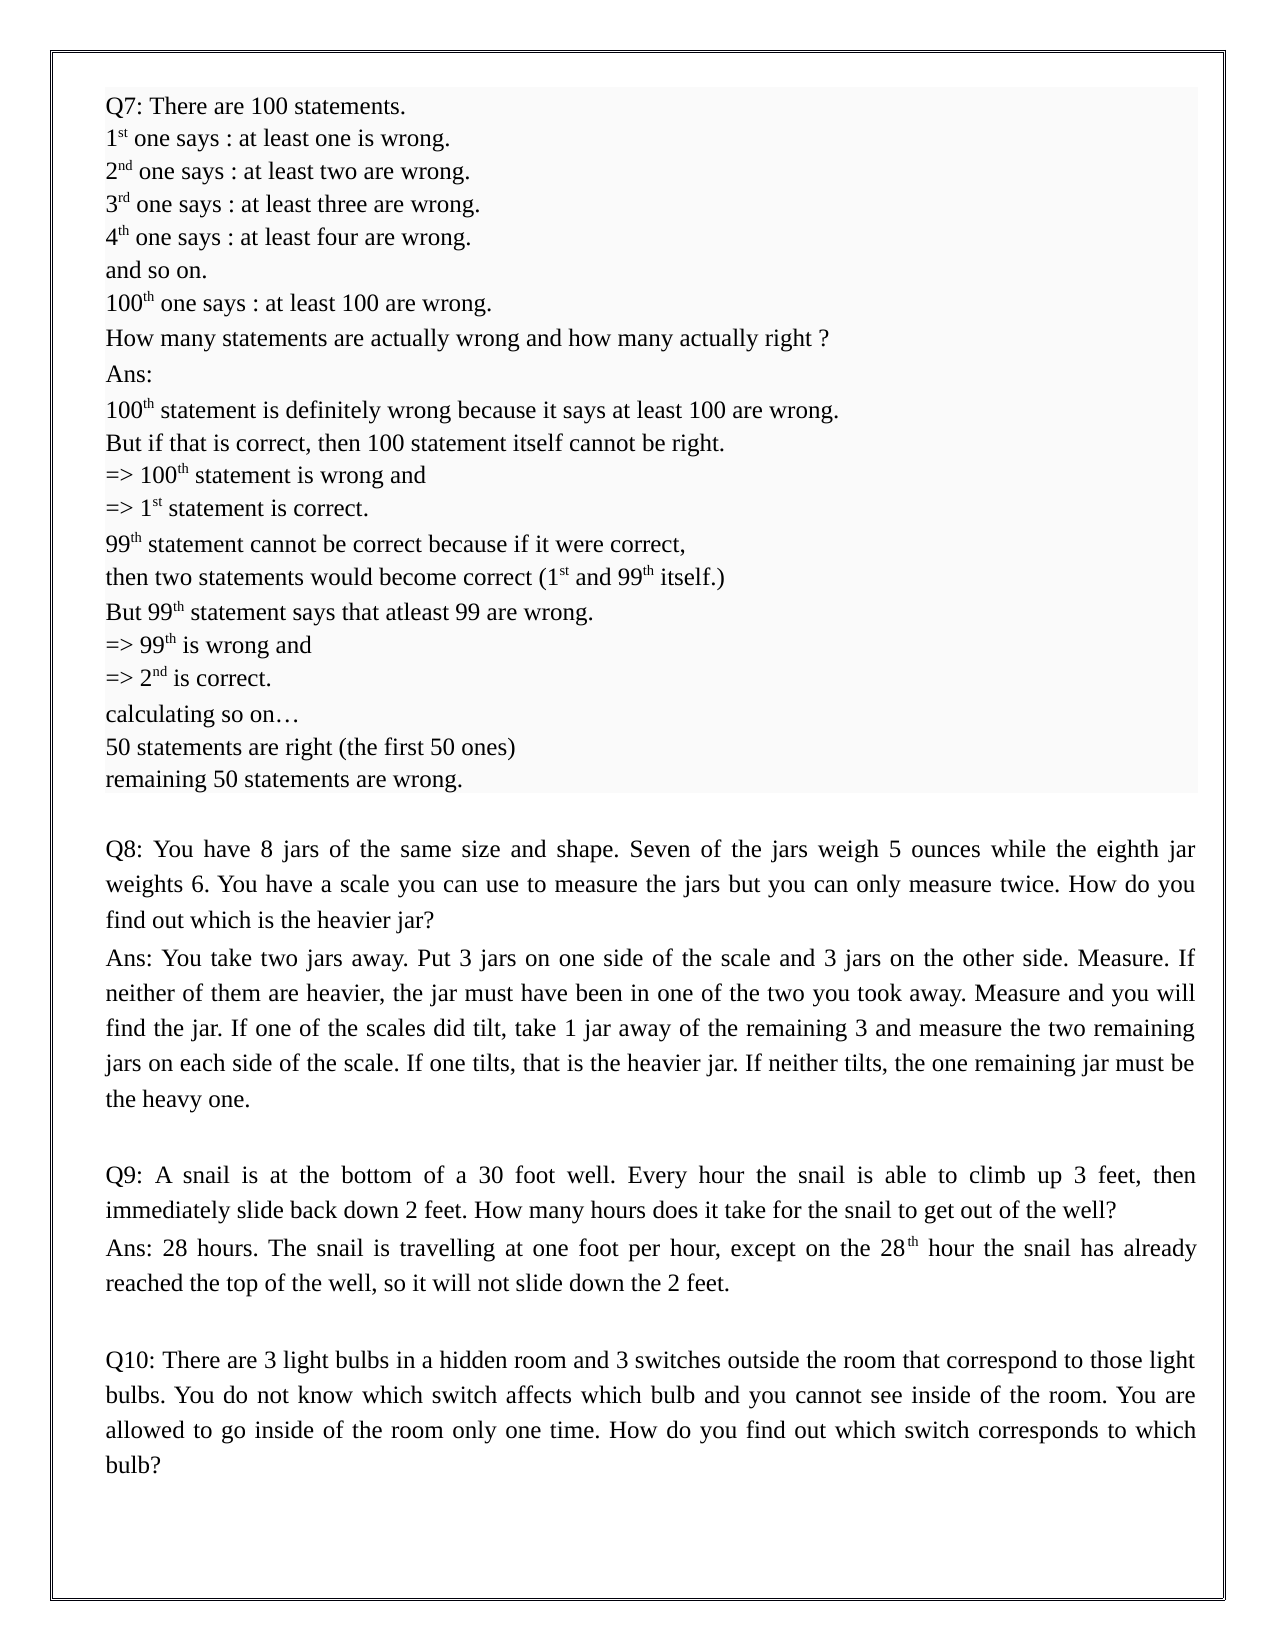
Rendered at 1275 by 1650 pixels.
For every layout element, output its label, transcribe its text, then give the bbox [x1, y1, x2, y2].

text Q9: A snail is at the bottom of a 30 foot well. Every hour the snail is able to climb up 3 feet, then immediately slide back down 2 feet. How many hours does it take for the snail to get out of the well? [105, 1153, 1198, 1224]
text Ans: You take two jars away. Put 3 jars on one side of the scale and 3 jars on the other side. Measure. If neither of them are heavier, the jar must have been in one of the two you took away. Measure and you will find the jar. If one of the scales did tilt, take 1 jar away of the remaining 3 and measure the two remaining jars on each side of the scale. If one tilts, that is the heavier jar. If neither tilts, the one remaining jar must be the heavy one. [105, 936, 1198, 1112]
text Ans: 28 hours. The snail is travelling at one foot per hour, except on the 28th hour the snail has already reached the top of the well, so it will not slide down the 2 feet. [105, 1227, 1198, 1297]
text calculating so on… 50 statements are right (the first 50 ones) remaining 50 statements are wrong. [105, 695, 1198, 793]
text Ans: [105, 355, 1198, 388]
text 100th statement is definitely wrong because it says at least 100 are wrong. But if that is correct, then 100 statement itself cannot be right. => 100th statement is wrong and => 1st statement is correct. [105, 391, 1198, 522]
text But 99th statement says that atleast 99 are wrong. => 99th is wrong and => 2nd is correct. [105, 593, 1198, 692]
text Q8: You have 8 jars of the same size and shape. Seven of the jars weigh 5 ounces while the eighth jar weights 6. You have a scale you can use to measure the jars but you can only measure twice. How do you find out which is the heavier jar? [105, 828, 1198, 933]
text Q10: There are 3 light bulbs in a hidden room and 3 switches outside the room that correspond to those light bulbs. You do not know which switch affects which bulb and you cannot see inside of the room. You are allowed to go inside of the room only one time. How do you find out which switch corresponds to which bulb? [105, 1338, 1198, 1479]
text How many statements are actually wrong and how many actually right ? [105, 319, 1198, 352]
text Q7: There are 100 statements. 1st one says : at least one is wrong. 2nd one says : at least two are wrong. 3rd one says : at least three are wrong. 4th one says : at least four are wrong. and so on. 100th one says : at least 100 are wrong. [105, 87, 1198, 316]
text 99th statement cannot be correct because if it were correct, then two statements would become correct (1st and 99th itself.) [105, 525, 1198, 591]
